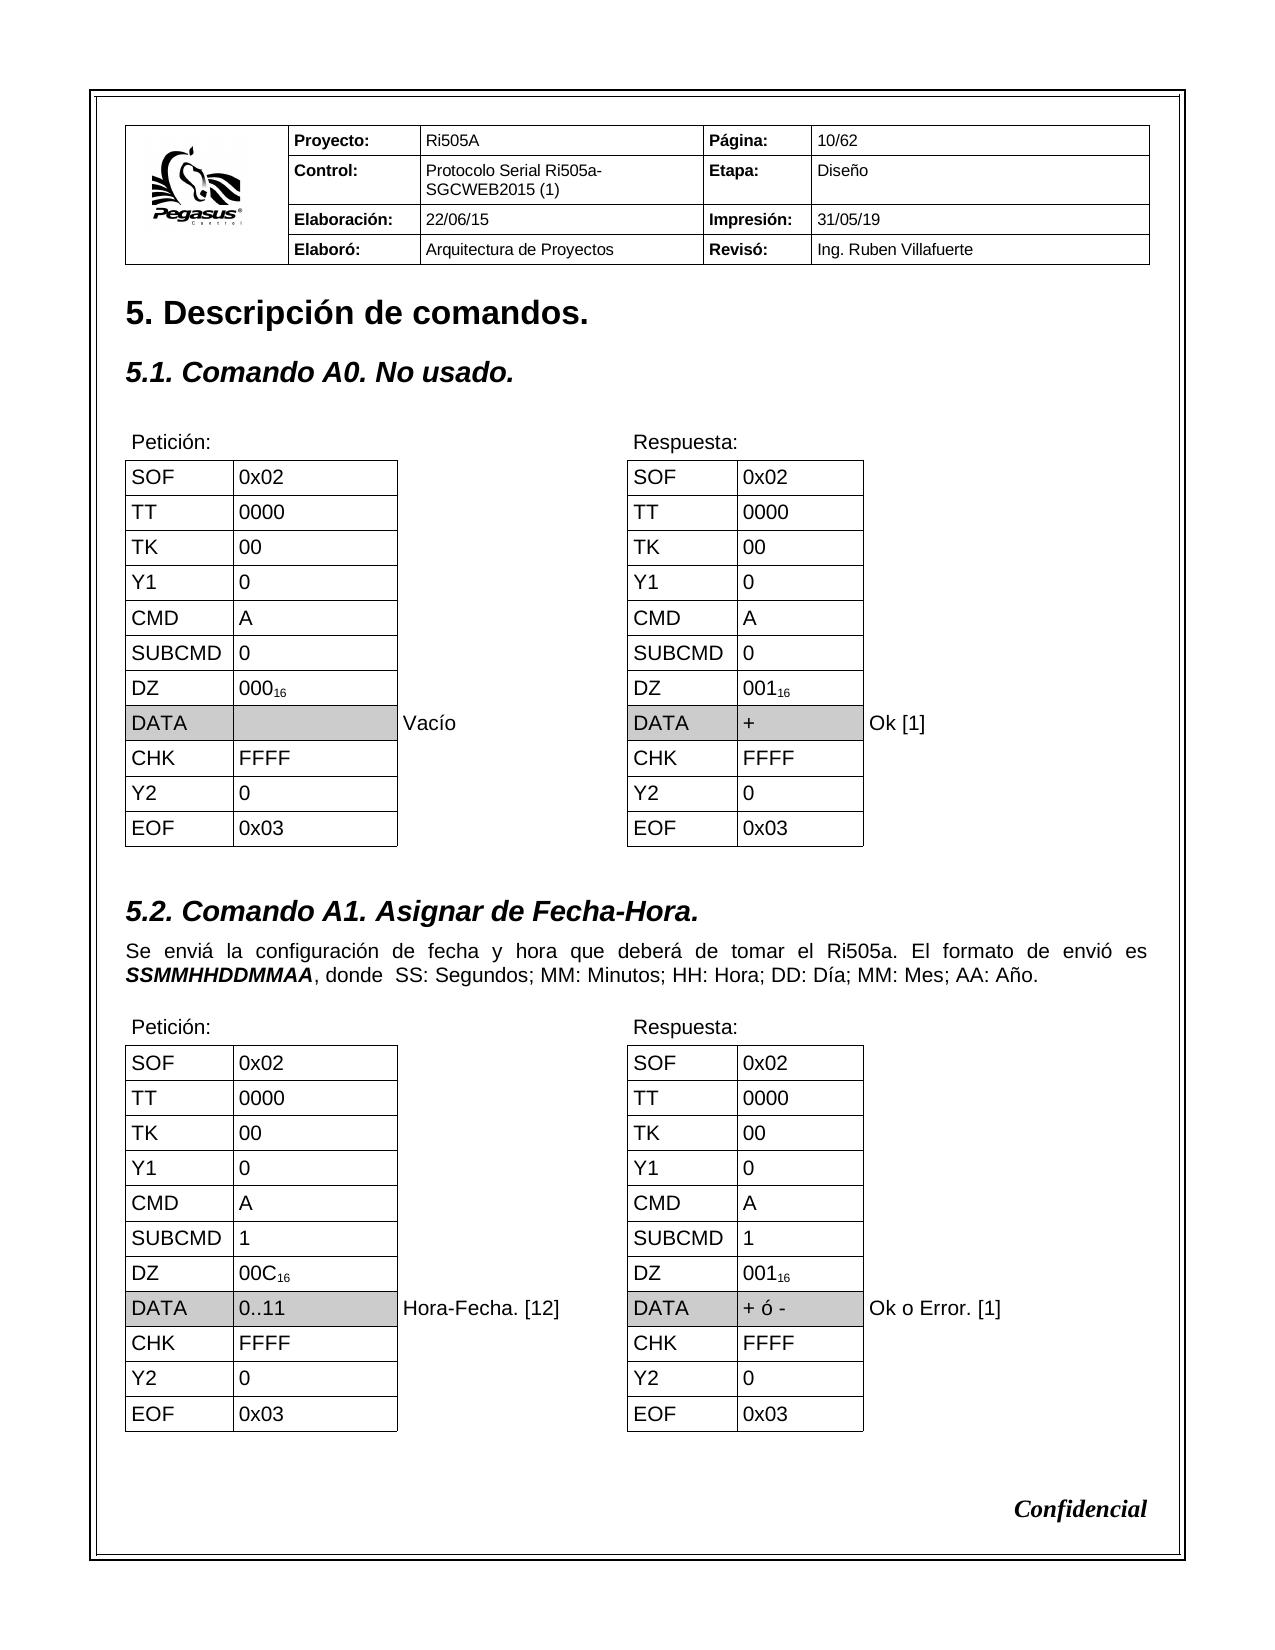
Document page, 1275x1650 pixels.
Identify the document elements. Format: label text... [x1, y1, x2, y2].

table_cell 1 [738, 1222, 863, 1256]
text Se enviá la configuración de fecha y hora que deberá de tomar el Ri505a. El formato de envió es SSMMHHDDMMAA, donde SS: Segundos; MM: Minutos; HH: Hora; DD: Día; MM: Mes; AA: Año. [125, 939, 1149, 987]
table_cell 0x02 [234, 1046, 397, 1080]
table_cell EOF [628, 1397, 737, 1431]
table_cell CMD [126, 1186, 233, 1221]
table_cell SOF [126, 1046, 233, 1080]
table_cell Y2 [628, 1362, 737, 1396]
table_cell [398, 1221, 627, 1256]
table_cell CMD [628, 601, 737, 635]
table_cell [398, 1115, 627, 1151]
table_cell [864, 1361, 1150, 1396]
table_cell 0x03 [234, 812, 397, 846]
table_cell [398, 1151, 627, 1186]
table_cell A [234, 1186, 397, 1221]
table_cell 0000 [738, 496, 863, 530]
table_cell 0x02 [738, 1046, 863, 1080]
table_cell A [738, 601, 863, 635]
table_cell FFFF [738, 741, 863, 776]
table_cell [398, 776, 627, 811]
table_cell CHK [628, 741, 737, 776]
table_cell [864, 600, 1150, 635]
table_cell 0 [234, 777, 397, 811]
table_cell 0000 [234, 496, 397, 530]
table_cell SOF [628, 1046, 737, 1080]
table_cell [398, 811, 627, 846]
picture [142, 137, 253, 232]
table_cell TK [628, 531, 737, 565]
table_cell EOF [126, 812, 233, 846]
table_cell TT [628, 1081, 737, 1115]
table_cell A [738, 1186, 863, 1221]
subtitle 5. Descripción de comandos. [125, 294, 1149, 331]
table_cell 00 [738, 531, 863, 565]
table_cell [398, 1361, 627, 1396]
table_cell Hora-Fecha. [12] [398, 1291, 627, 1326]
table_cell + ó - [738, 1292, 863, 1326]
table_cell [864, 1256, 1150, 1291]
table_cell 0000 [234, 1081, 397, 1115]
table_cell DATA [126, 1292, 233, 1326]
table_cell EOF [628, 812, 737, 846]
table_cell Y1 [628, 1151, 737, 1185]
table_cell [398, 670, 627, 706]
table_cell [398, 1080, 627, 1115]
table_cell TT [126, 496, 233, 530]
table_cell 0x02 [738, 461, 863, 495]
table_cell [864, 530, 1150, 565]
table_cell CHK [628, 1327, 737, 1361]
table_cell SOF [126, 461, 233, 495]
table_cell TK [126, 531, 233, 565]
table_cell 0 [234, 566, 397, 600]
table_cell 0x03 [738, 1397, 863, 1431]
table_cell 0 [738, 1362, 863, 1396]
table_cell 0..11 [234, 1292, 397, 1326]
table_cell [864, 495, 1150, 530]
table_cell TK [126, 1116, 233, 1150]
table_cell Y1 [126, 1151, 233, 1185]
table_cell 00016 [234, 671, 397, 705]
table_cell DATA [126, 706, 233, 740]
table_header Respuesta: [627, 425, 1150, 460]
table_cell Y1 [628, 566, 737, 600]
table_cell SUBCMD [628, 1222, 737, 1256]
table_cell SUBCMD [126, 1222, 233, 1256]
table_cell CHK [126, 741, 233, 776]
table_cell [864, 1221, 1150, 1256]
table_cell 0 [738, 566, 863, 600]
table_cell [864, 1396, 1150, 1431]
table_cell [398, 1186, 627, 1221]
table_header Respuesta: [627, 1010, 1150, 1045]
table_cell Y2 [126, 777, 233, 811]
table_cell [234, 706, 397, 740]
table_cell SUBCMD [628, 636, 737, 670]
table_cell [398, 1045, 627, 1080]
table_cell Ok [1] [864, 706, 1150, 741]
table_cell TT [628, 496, 737, 530]
table_cell EOF [126, 1397, 233, 1431]
table_cell [398, 741, 627, 776]
table_cell Vacío [398, 706, 627, 741]
table_cell Y1 [126, 566, 233, 600]
table_cell DZ [126, 1257, 233, 1291]
table_cell 00116 [738, 671, 863, 705]
table_cell 0x02 [234, 461, 397, 495]
table_cell 0 [234, 1151, 397, 1185]
table_cell [398, 1326, 627, 1361]
table_cell 00116 [738, 1257, 863, 1291]
table_cell 0 [738, 777, 863, 811]
table_cell + [738, 706, 863, 740]
table_cell CHK [126, 1327, 233, 1361]
table_cell 0 [738, 1151, 863, 1185]
table_cell 00C16 [234, 1257, 397, 1291]
table_cell CMD [628, 1186, 737, 1221]
table_cell DATA [628, 1292, 737, 1326]
table_cell CMD [126, 601, 233, 635]
table_cell [864, 1045, 1150, 1080]
table_cell 0 [738, 636, 863, 670]
table_cell [398, 565, 627, 600]
table_header Petición: [125, 425, 627, 460]
table_cell [398, 460, 627, 495]
table_cell SOF [628, 461, 737, 495]
table_cell DZ [126, 671, 233, 705]
table_cell [864, 811, 1150, 846]
table_cell 0x03 [234, 1397, 397, 1431]
table_cell Ok o Error. [1] [864, 1291, 1150, 1326]
table_cell [864, 565, 1150, 600]
table_cell [864, 741, 1150, 776]
table_cell 0 [234, 636, 397, 670]
table_cell FFFF [738, 1327, 863, 1361]
table_cell [864, 1080, 1150, 1115]
table_cell [398, 600, 627, 635]
table_cell [864, 1151, 1150, 1186]
table_cell [398, 1396, 627, 1431]
table_header Petición: [125, 1010, 627, 1045]
table_cell 0x03 [738, 812, 863, 846]
table_cell TT [126, 1081, 233, 1115]
table_cell A [234, 601, 397, 635]
table_cell Y2 [628, 777, 737, 811]
table_cell 00 [234, 531, 397, 565]
table_cell [864, 776, 1150, 811]
table_cell [398, 530, 627, 565]
table_cell Y2 [126, 1362, 233, 1396]
table_cell DATA [628, 706, 737, 740]
table_cell DZ [628, 671, 737, 705]
table_cell [864, 635, 1150, 670]
table_cell FFFF [234, 741, 397, 776]
subtitle 5.1. Comando A0. No usado. [125, 356, 1149, 389]
table_cell [864, 670, 1150, 706]
table_cell FFFF [234, 1327, 397, 1361]
table_cell [398, 1256, 627, 1291]
table_cell 1 [234, 1222, 397, 1256]
table_cell 0000 [738, 1081, 863, 1115]
table_cell [864, 1186, 1150, 1221]
table_cell [864, 1115, 1150, 1151]
table_cell [864, 1326, 1150, 1361]
table_cell 00 [738, 1116, 863, 1150]
table_cell TK [628, 1116, 737, 1150]
table_cell SUBCMD [126, 636, 233, 670]
subtitle 5.2. Comando A1. Asignar de Fecha-Hora. [125, 894, 1149, 927]
table_cell 0 [234, 1362, 397, 1396]
table_cell 00 [234, 1116, 397, 1150]
table_cell [864, 460, 1150, 495]
table_cell DZ [628, 1257, 737, 1291]
table_cell [398, 635, 627, 670]
table_cell [398, 495, 627, 530]
